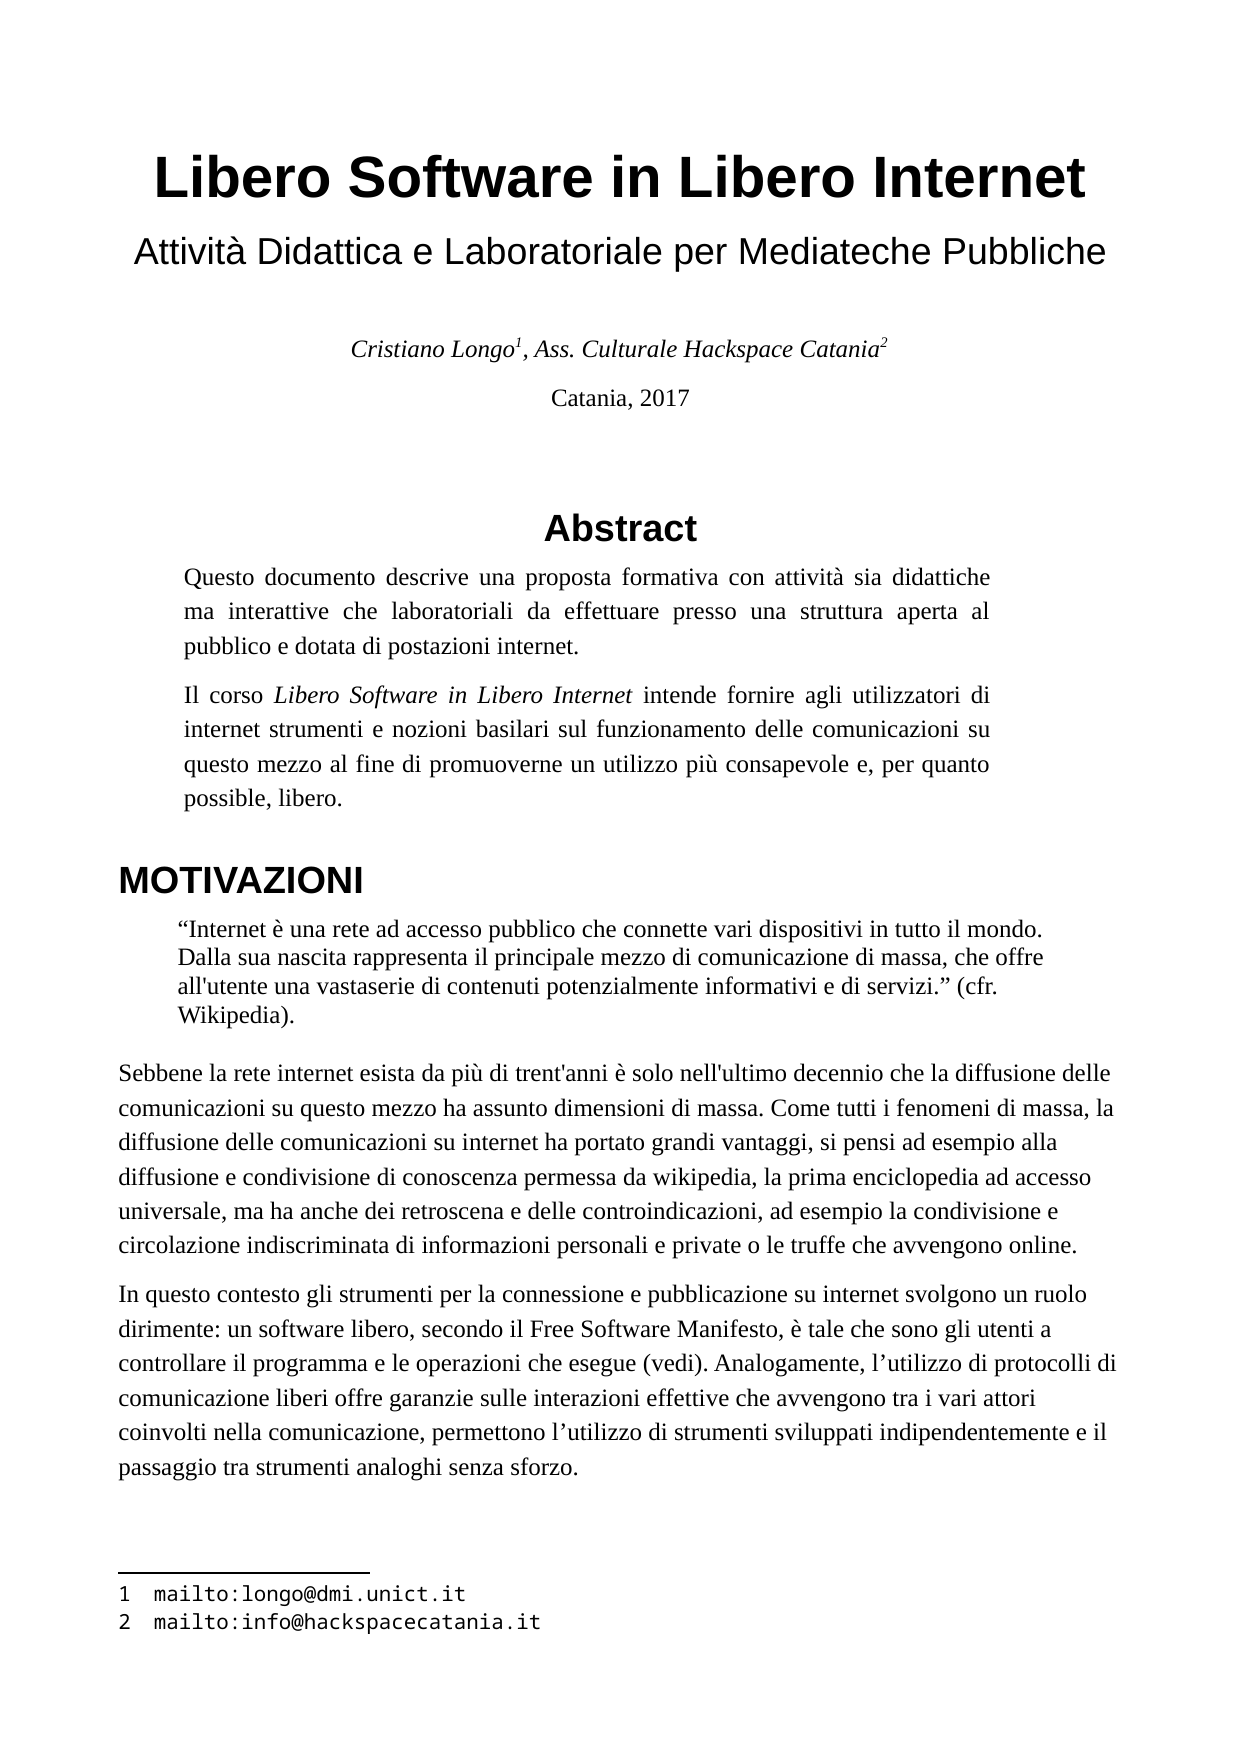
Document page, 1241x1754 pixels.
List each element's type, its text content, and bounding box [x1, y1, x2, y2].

subtitle MOTIVAZIONI [118, 857, 1122, 901]
text mailto:info@hackspacecatania.it [118, 1607, 1122, 1636]
text Il corso Libero Software in Libero Internet intende fornire agli utilizzatori di internet strumenti e nozioni basilari sul funzionamento delle comunicazioni su questo mezzo al fine di promuoverne un utilizzo più consapevole e, per quanto possible, libero. [184, 680, 991, 812]
text Questo documento descrive una proposta formativa con attività sia didattiche ma interattive che laboratoriali da effettuare presso una struttura aperta al pubblico e dotata di postazioni internet. [184, 562, 991, 660]
subtitle Attività Didattica e Laboratoriale per Mediateche Pubbliche [118, 229, 1122, 272]
text Catania, 2017 [118, 383, 1122, 411]
text Cristiano Longo, Ass. Culturale Hackspace Catania [118, 334, 1122, 362]
text “Internet è una rete ad accesso pubblico che connette vari dispositivi in tutto il mondo. Dalla sua nascita rappresenta il principale mezzo di comunicazione di massa, che offre all'utente una vastaserie di contenuti potenzialmente informativi e di servizi.” (cfr. Wikipedia). [177, 914, 1063, 1029]
text In questo contesto gli strumenti per la connessione e pubblicazione su internet svolgono un ruolo dirimente: un software libero, secondo il Free Software Manifesto, è tale che sono gli utenti a controllare il programma e le operazioni che esegue (vedi). Analogamente, l’utilizzo di protocolli di comunicazione liberi offre garanzie sulle interazioni effettive che avvengono tra i vari attori coinvolti nella comunicazione, permettono l’utilizzo di strumenti sviluppati indipendentemente e il passaggio tra strumenti analoghi senza sforzo. [118, 1279, 1122, 1481]
text mailto:longo@dmi.unict.it [118, 1579, 1122, 1607]
subtitle Abstract [118, 506, 1122, 549]
text Sebbene la rete internet esista da più di trent'anni è solo nell'ultimo decennio che la diffusione delle comunicazioni su questo mezzo ha assunto dimensioni di massa. Come tutti i fenomeni di massa, la diffusione delle comunicazioni su internet ha portato grandi vantaggi, si pensi ad esempio alla diffusione e condivisione di conoscenza permessa da wikipedia, la prima enciclopedia ad accesso universale, ma ha anche dei retroscena e delle controindicazioni, ad esempio la condivisione e circolazione indiscriminata di informazioni personali e private o le truffe che avvengono online. [118, 1058, 1122, 1259]
title Libero Software in Libero Internet [118, 143, 1122, 210]
